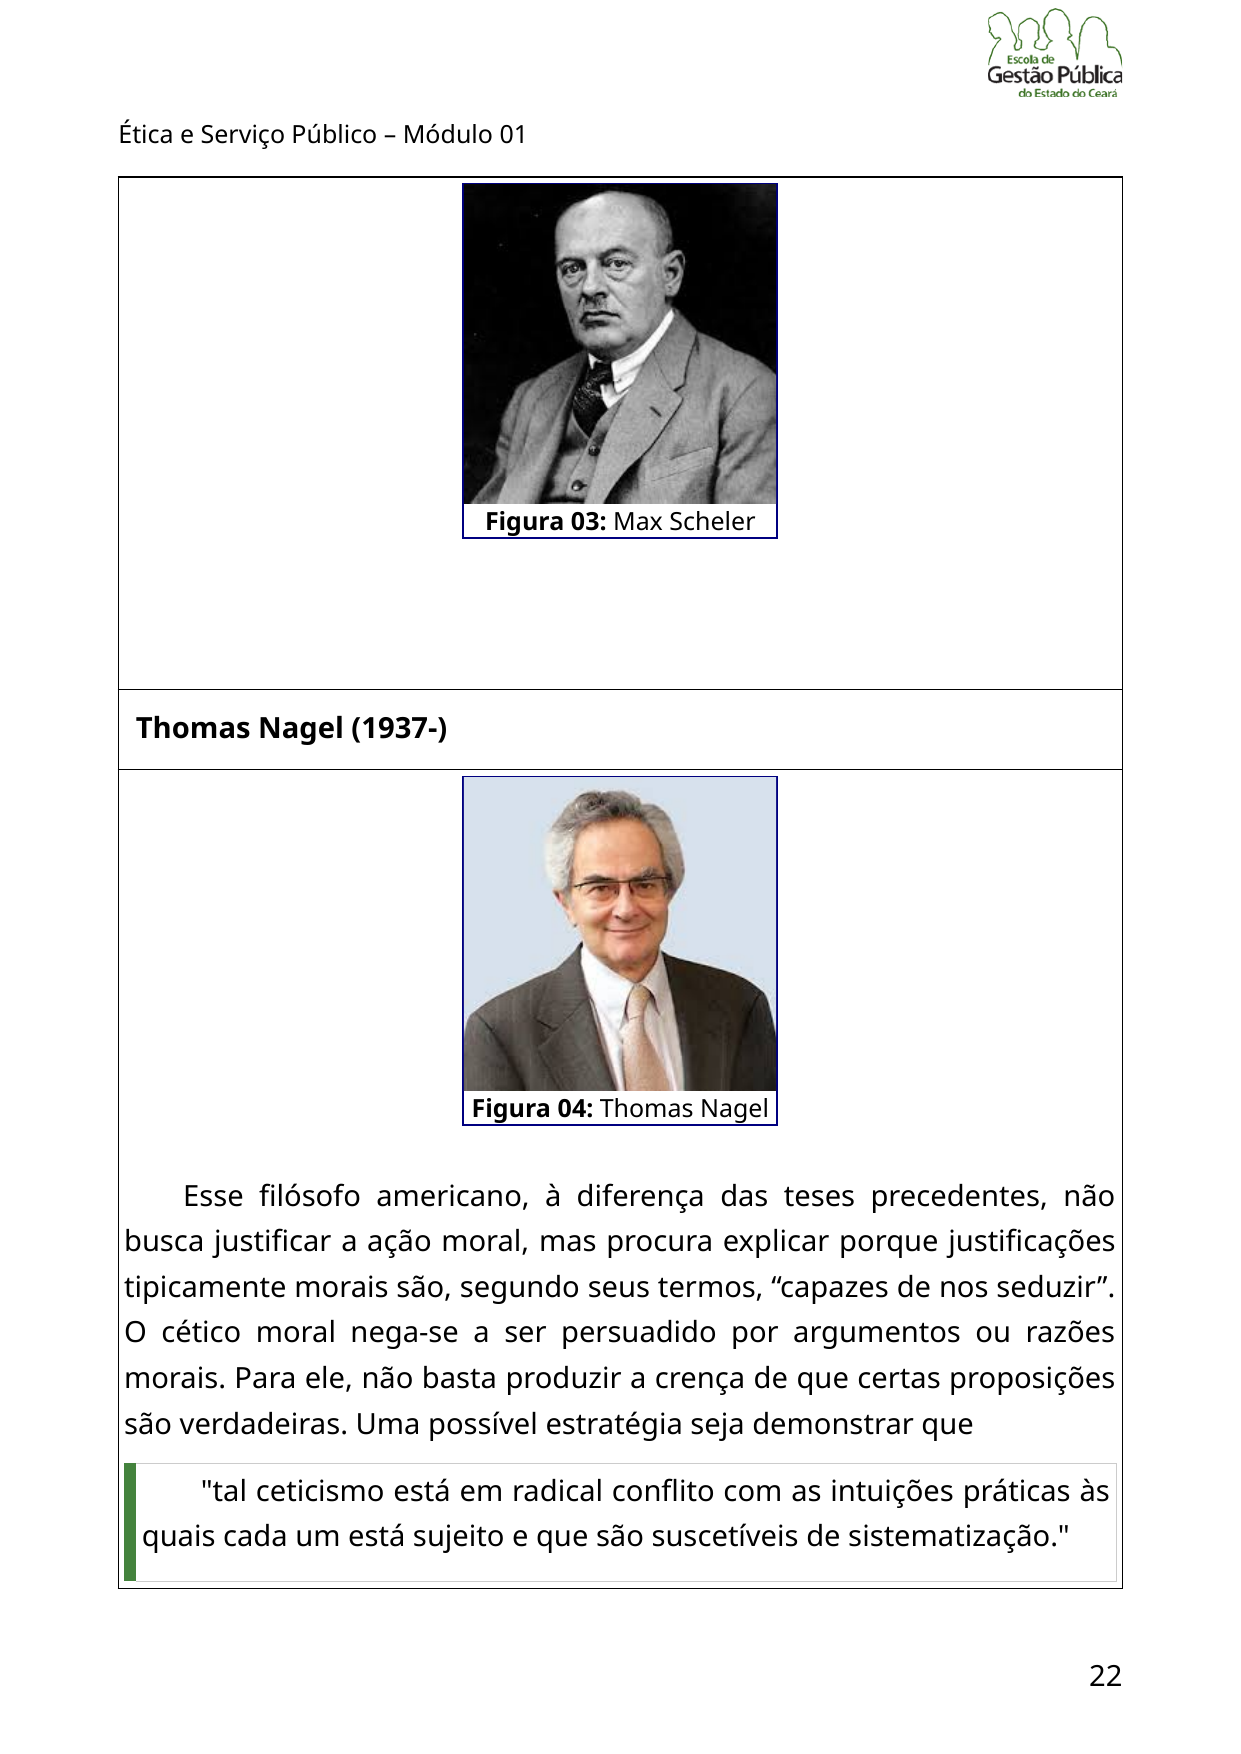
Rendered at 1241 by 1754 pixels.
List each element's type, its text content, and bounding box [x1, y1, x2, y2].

table_cell Esse filósofo americano, à diferença das teses precedentes, não busca justificar a ação moral, mas procura explicar porque justificações tipicamente morais são, segundo seus termos, “capazes de nos seduzir”. O cético moral nega-se a ser persuadido por argumentos ou razões morais. Para ele, não basta produzir a crença de que certas proposições são verdadeiras. Uma possível estratégia seja demonstrar que Esse autor sustenta que, assim como existem as exigências racionais para o pensamento, também existem as exigências para a ação, sendo o altruísmo uma delas. Nagel entende altruísmo como Posto que, para Nagel, o altruísmo é uma condição da racionalidade, ele estaria subjacente à ética, não como meramente um sentimento, senão que dependente do reconhecimento dos outros e dependente de ver a si mesmo como um simples indivíduo entre muitos. De certa forma, Nagel se une à tese de Kant do seu imperativo categórico, no sentido em que procura descobrir exigências para a ação que se aplique ao ser humano, sem nenhuma condição sobre o que quer ou sente, ou seja, sem envolver sentimento ou vontade, mas, apenas, racionalidade. Finalmente, Thomas Nagel sustenta em favor do altruísmo argumentando que os interesses e a felicidade humana têm valor como fins e que tal valor deve ser concebido como algo objetivo, pois assim [119, 770, 1122, 1587]
table_header "tal ceticismo está em radical conflito com as intuições práticas às quais cada um está sujeito e que são suscetíveis de sistematização." [136, 1464, 1116, 1581]
table_cell Um dos principais axiólogos do século XX. Sua principal obra se intitula Ética. Nela, Scheler descreve que o dever não é o que fundamenta o valor, mas, ao contrário, que o valor é que fundamenta o dever. Ou seja, ele defende que existe uma materialidade e objetividade nos valores, o que vai na contrariedade do formalismo kantiano. Segundo Scheler, os valores são conhecidos mediante a intuição, não sendo acessíveis à razão. Desse modo, temos que os valores, para Scheler: são qualidades ideais, isto é, não são reais; são objetivos, ou seja, dão-se independentemente de serem conhecidos; são transcendentes e materiais. [119, 178, 1122, 689]
picture [463, 184, 777, 504]
table_header [124, 1463, 136, 1581]
table_cell Thomas Nagel (1937-) [119, 690, 1122, 769]
picture [463, 777, 777, 1091]
picture [118, 8, 1123, 97]
